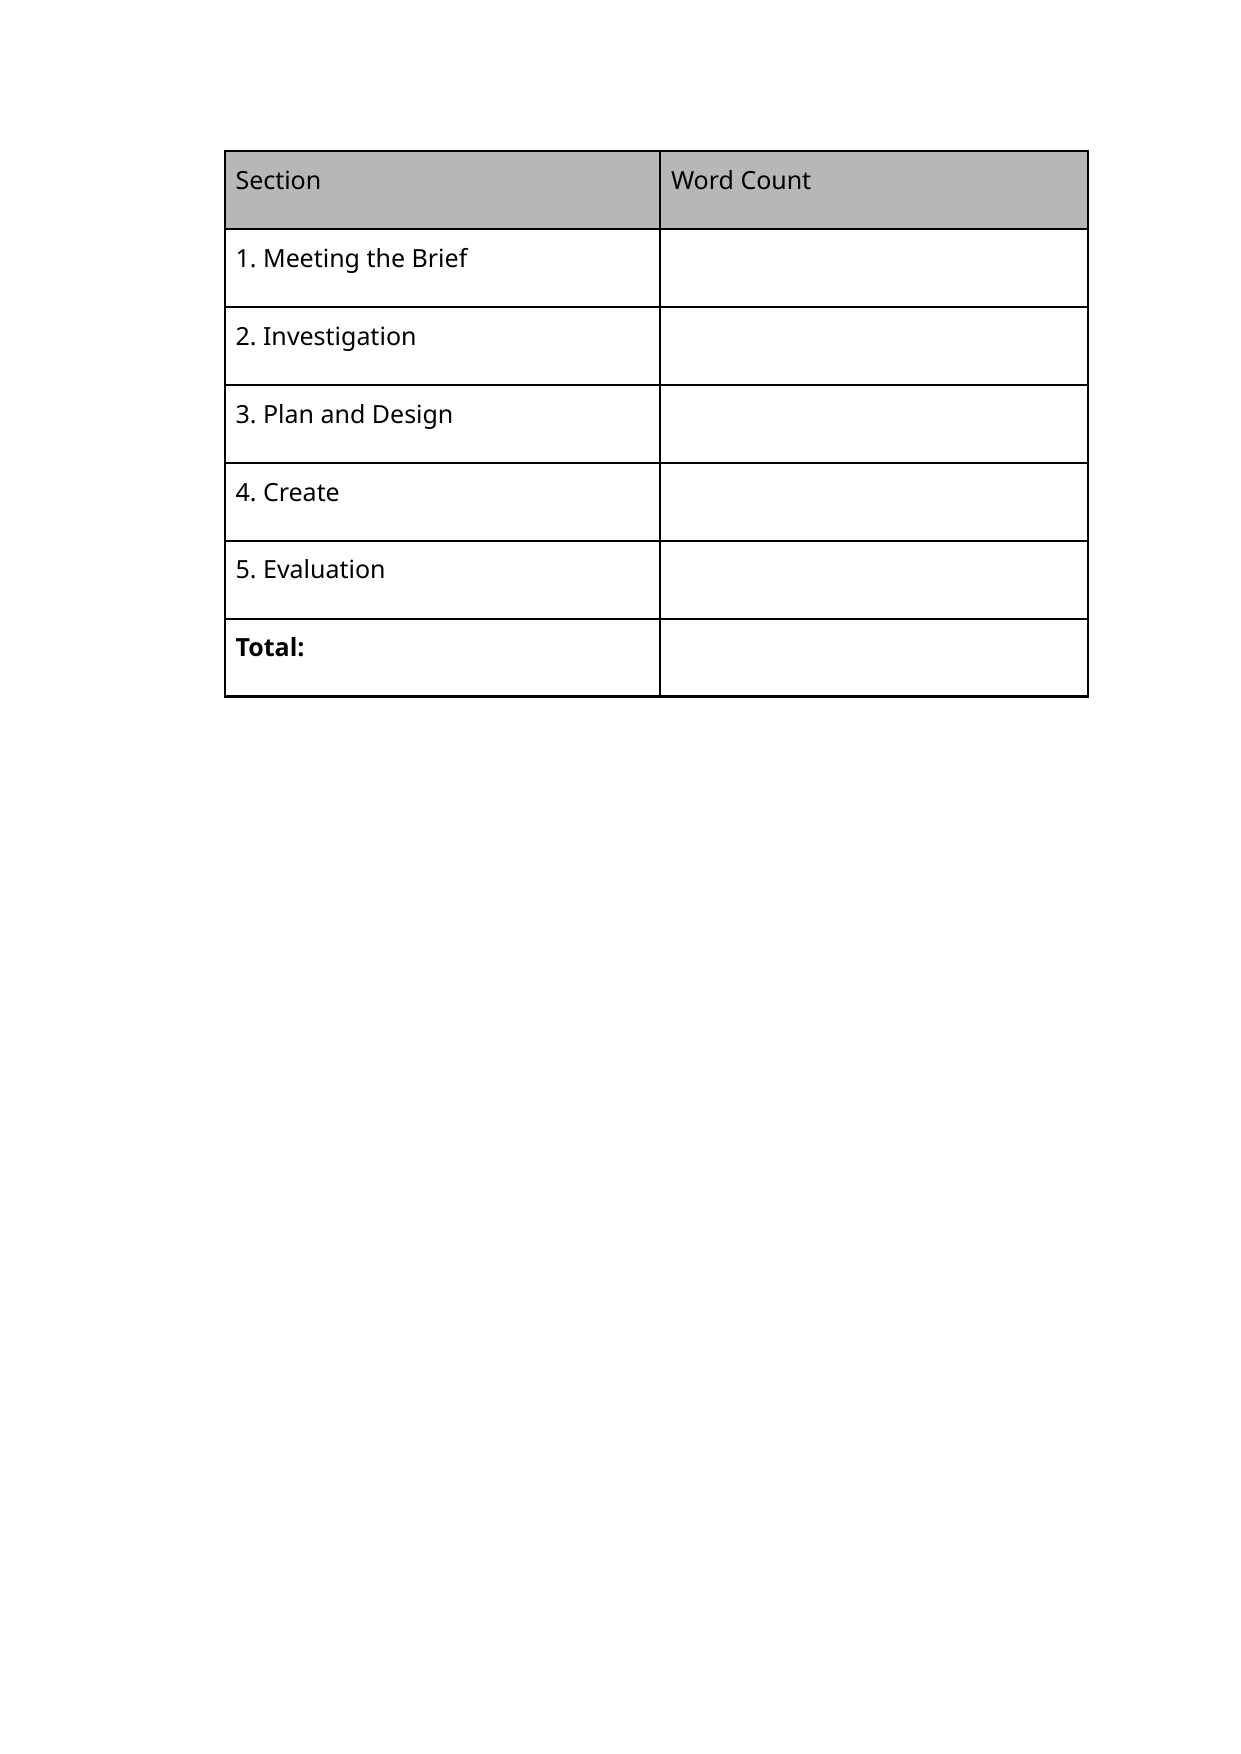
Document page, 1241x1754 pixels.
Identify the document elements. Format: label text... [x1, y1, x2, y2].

table_header Section [226, 152, 659, 228]
table_cell [661, 542, 1087, 617]
table_cell 5. Evaluation [226, 542, 659, 617]
table_cell [661, 464, 1087, 539]
table_cell 3. Plan and Design [226, 386, 659, 462]
table_cell 2. Investigation [226, 308, 659, 384]
table_cell 4. Create [226, 464, 659, 539]
table_cell [661, 386, 1087, 462]
table_cell [661, 620, 1087, 695]
table_cell 1. Meeting the Brief [226, 230, 659, 306]
table_header Word Count [661, 152, 1087, 228]
table_cell [661, 230, 1087, 306]
table_cell [661, 308, 1087, 384]
table_cell Total: [226, 620, 659, 695]
